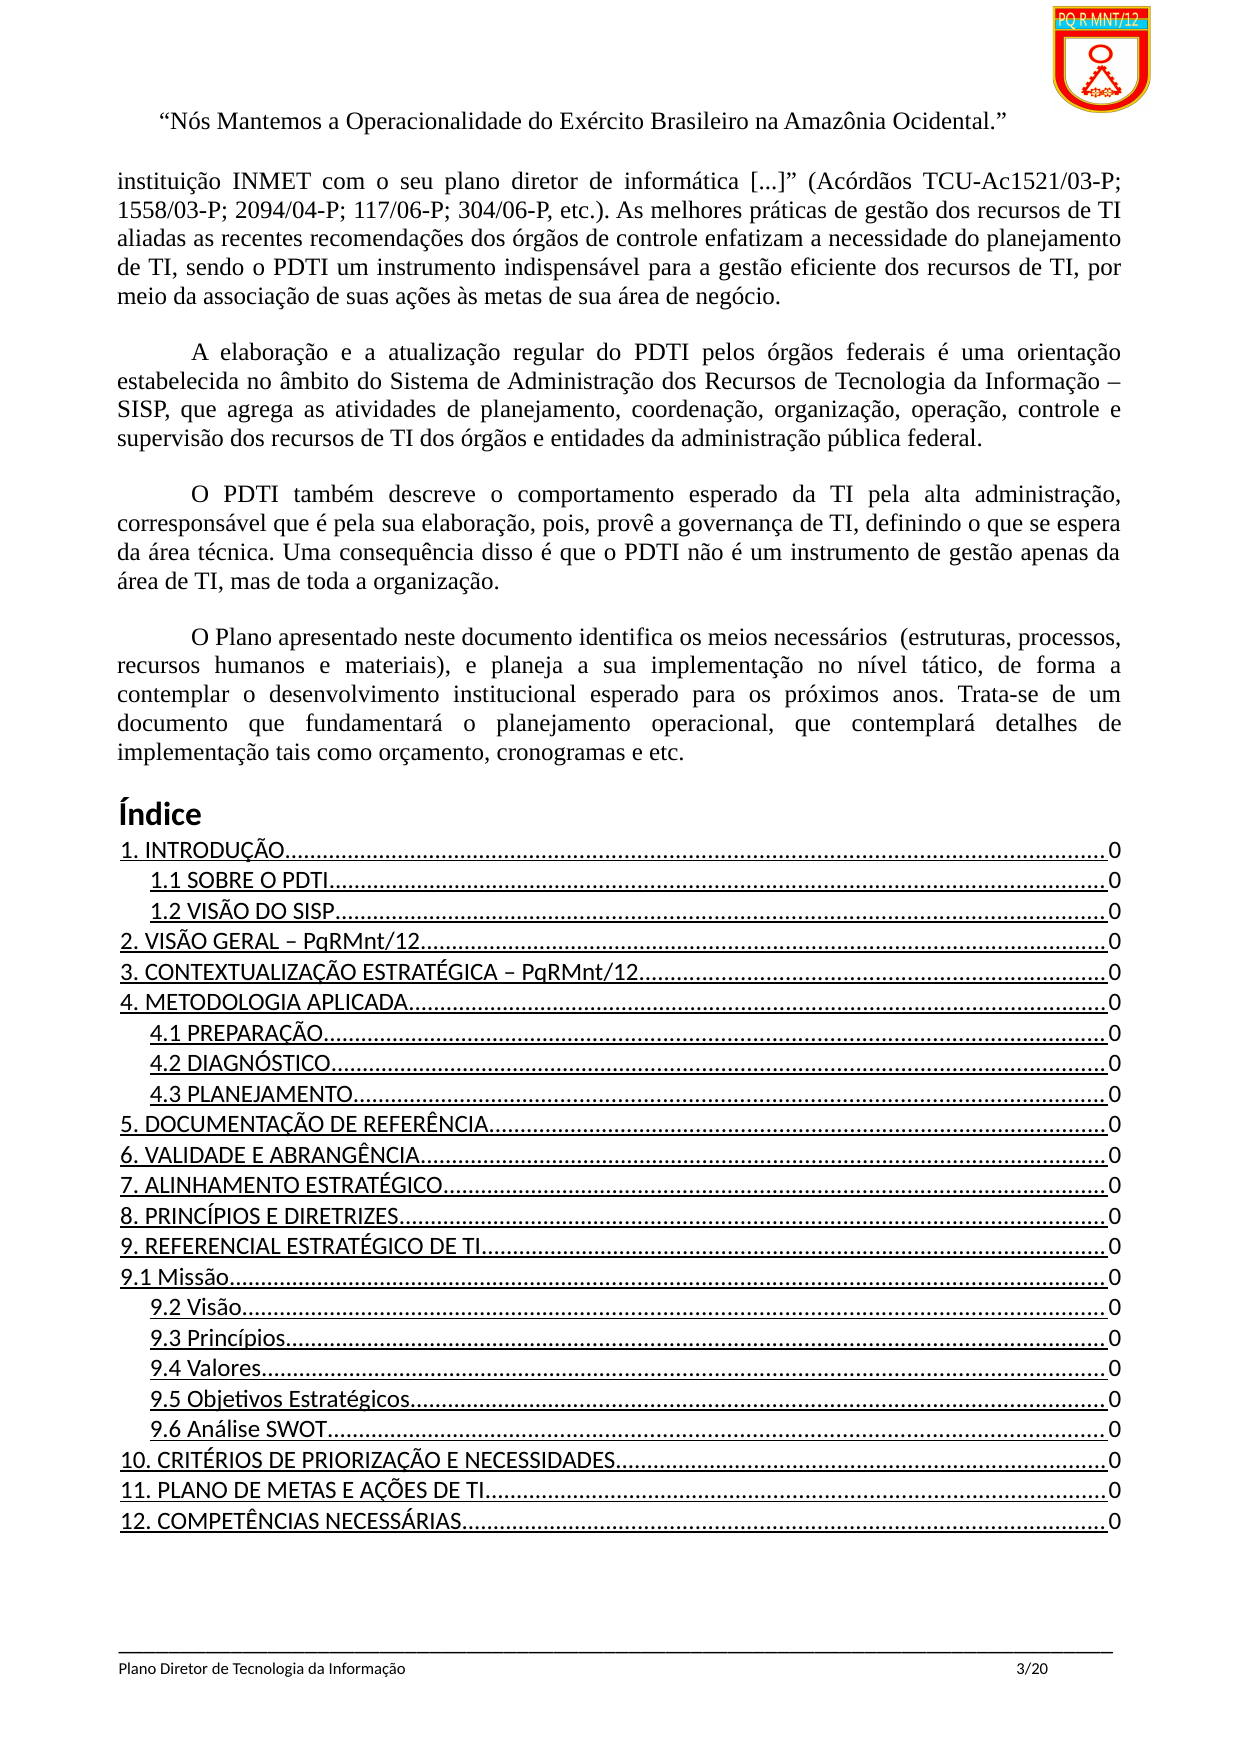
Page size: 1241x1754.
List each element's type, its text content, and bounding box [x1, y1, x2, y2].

text instituição INMET com o seu plano diretor de informática [...]” (Acórdãos TCU-Ac1521/03-P; 1558/03-P; 2094/04-P; 117/06-P; 304/06-P, etc.). As melhores práticas de gestão dos recursos de TI aliadas as recentes recomendações dos órgãos de controle enfatizam a necessidade do planejamento de TI, sendo o PDTI um instrumento indispensável para a gestão eficiente dos recursos de TI, por meio da associação de suas ações às metas de sua área de negócio. [117, 166, 1122, 310]
text A elaboração e a atualização regular do PDTI pelos órgãos federais é uma orientação estabelecida no âmbito do Sistema de Administração dos Recursos de Tecnologia da Informação – SISP, que agrega as atividades de planejamento, coordenação, organização, operação, controle e supervisão dos recursos de TI dos órgãos e entidades da administração pública federal. [117, 337, 1122, 452]
text 7. ALINHAMENTO ESTRATÉGICO 0 [120, 1169, 1121, 1200]
picture [1052, 6, 1151, 113]
text 6. VALIDADE E ABRANGÊNCIA 0 [120, 1139, 1121, 1169]
text 1. INTRODUÇÃO 0 [120, 834, 1121, 864]
text 9.6 Análise SWOT 0 [149, 1414, 1121, 1444]
text 2. VISÃO GERAL – PqRMnt/12 0 [120, 925, 1121, 956]
text 4.1 PREPARAÇÃO 0 [149, 1017, 1121, 1047]
text 9.5 Objetivos Estratégicos 0 [149, 1383, 1121, 1414]
text 12. COMPETÊNCIAS NECESSÁRIAS 0 [120, 1505, 1121, 1536]
text 11. PLANO DE METAS E AÇÕES DE TI 0 [120, 1475, 1121, 1505]
text 9.2 Visão 0 [149, 1292, 1121, 1322]
text Índice [118, 793, 1123, 834]
text 4. METODOLOGIA APLICADA 0 [120, 986, 1121, 1017]
text 4.2 DIAGNÓSTICO 0 [149, 1047, 1121, 1078]
text 8. PRINCÍPIOS E DIRETRIZES 0 [120, 1200, 1121, 1231]
text 3. CONTEXTUALIZAÇÃO ESTRATÉGICA – PqRMnt/12 0 [120, 956, 1121, 986]
text 9.4 Valores 0 [149, 1353, 1121, 1383]
text 5. DOCUMENTAÇÃO DE REFERÊNCIA 0 [120, 1108, 1121, 1139]
text 1.1 SOBRE O PDTI 0 [149, 864, 1121, 895]
text 1.2 VISÃO DO SISP 0 [149, 895, 1121, 925]
text O Plano apresentado neste documento identifica os meios necessários (estruturas, processos, recursos humanos e materiais), e planeja a sua implementação no nível tático, de forma a contemplar o desenvolvimento institucional esperado para os próximos anos. Trata-se de um documento que fundamentará o planejamento operacional, que contemplará detalhes de implementação tais como orçamento, cronogramas e etc. [117, 622, 1122, 766]
text 9.1 Missão 0 [120, 1261, 1121, 1292]
text 4.3 PLANEJAMENTO 0 [149, 1078, 1121, 1108]
text O PDTI também descreve o comportamento esperado da TI pela alta administração, corresponsável que é pela sua elaboração, pois, provê a governança de TI, definindo o que se espera da área técnica. Uma consequência disso é que o PDTI não é um instrumento de gestão apenas da área de TI, mas de toda a organização. [117, 479, 1122, 594]
text 10. CRITÉRIOS DE PRIORIZAÇÃO E NECESSIDADES 0 [120, 1444, 1121, 1475]
text 9.3 Princípios 0 [149, 1322, 1121, 1353]
text 9. REFERENCIAL ESTRATÉGICO DE TI 0 [120, 1231, 1121, 1261]
